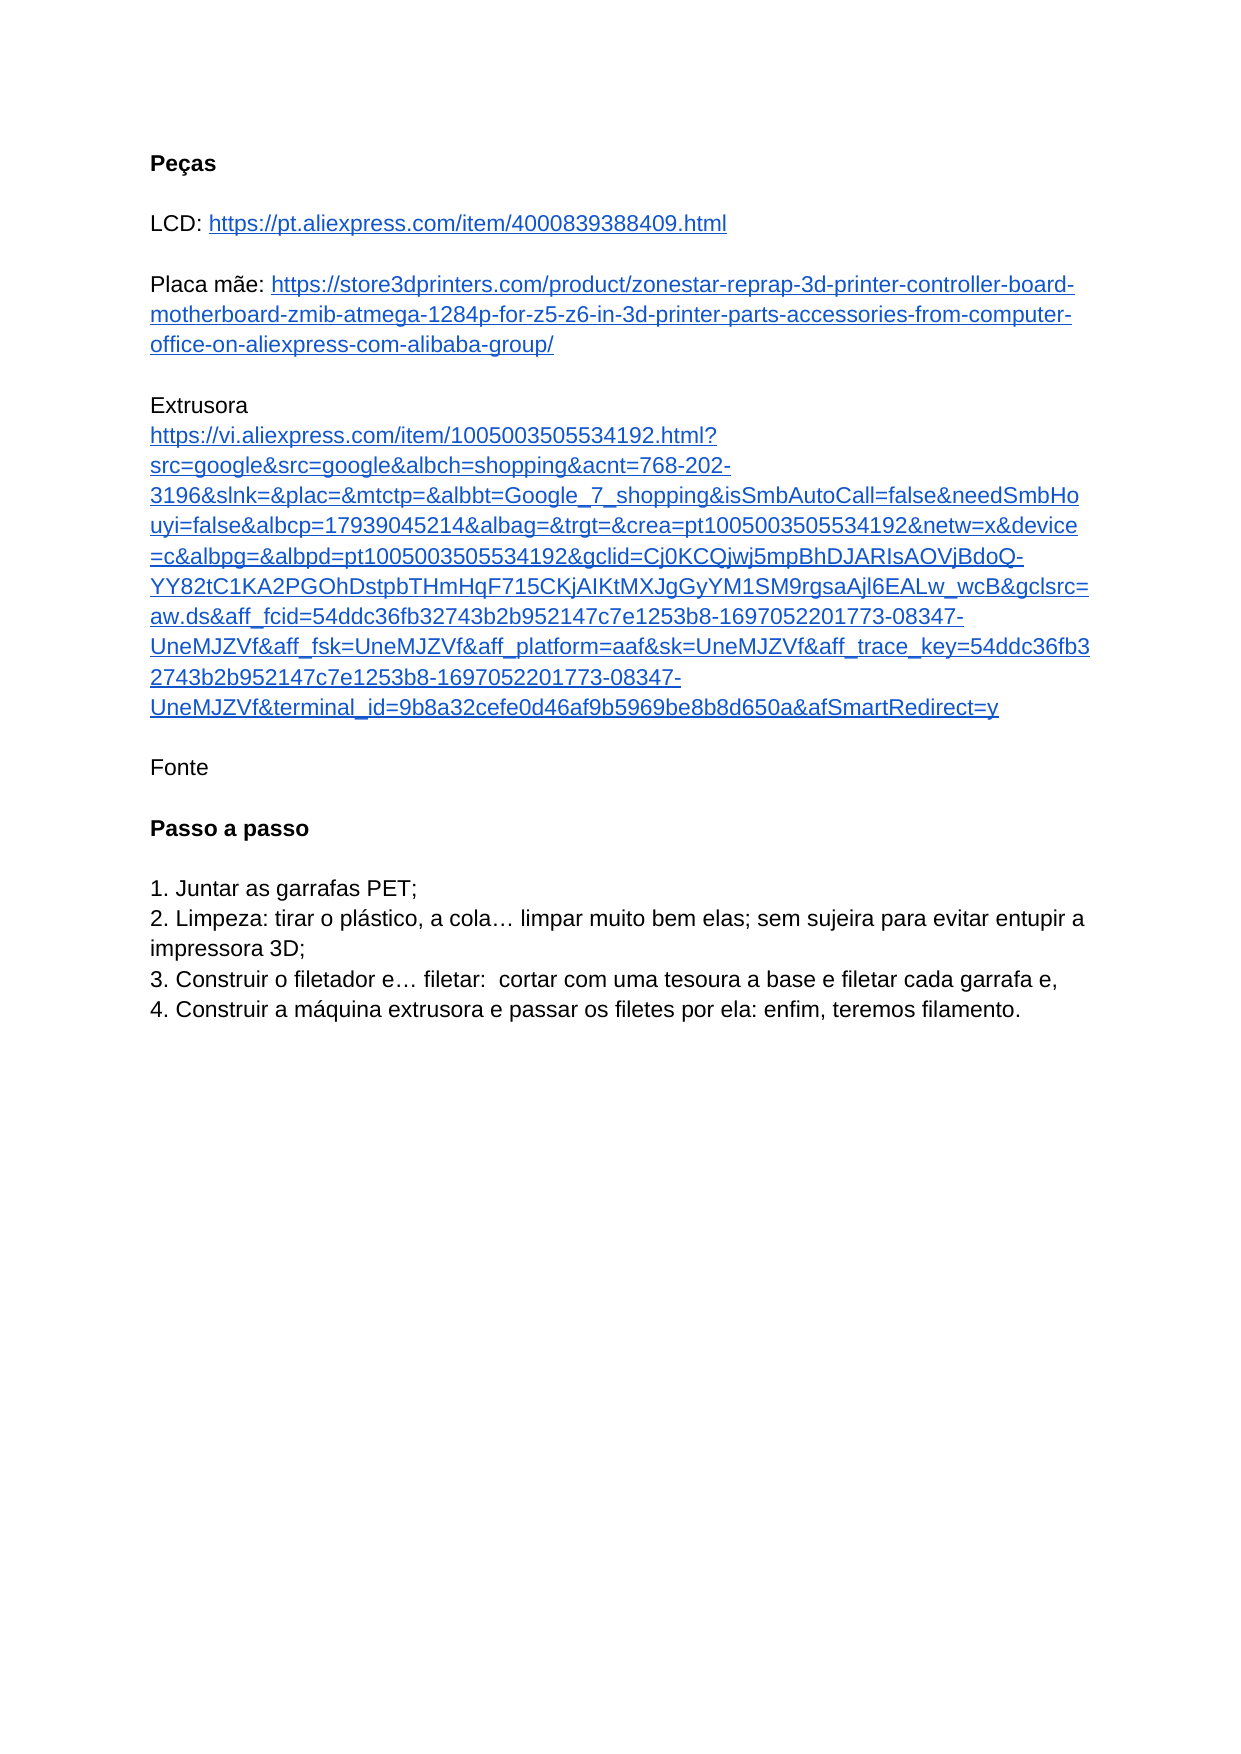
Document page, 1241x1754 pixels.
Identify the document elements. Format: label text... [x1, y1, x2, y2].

text https://vi.aliexpress.com/item/1005003505534192.html?src=google&src=google&albch=shopping&acnt=768-202-3196&slnk=&plac=&mtctp=&albbt=Google_7_shopping&isSmbAutoCall=false&needSmbHouyi=false&albcp=17939045214&albag=&trgt=&crea=pt1005003505534192&netw=x&device=c&albpg=&albpd=pt1005003505534192&gclid=Cj0KCQjwj5mpBhDJARIsAOVjBdoQ-YY82tC1KA2PGOhDstpbTHmHqF715CKjAIKtMXJgGyYM1SM9rgsaAjl6EALw_wcB&gclsrc=aw.ds&aff_fcid=54ddc36fb32743b2b952147c7e1253b8-1697052201773-08347-UneMJZVf&aff_fsk=UneMJZVf&aff_platform=aaf&sk=UneMJZVf&aff_trace_key=54ddc36fb3 [150, 422, 1090, 656]
text 4. Construir a máquina extrusora e passar os filetes por ela: enfim, teremos filamento. [150, 996, 1090, 1022]
text Passo a passo [150, 814, 1090, 841]
text 1. Juntar as garrafas PET; [150, 875, 1090, 901]
text 2743b2b952147c7e1253b8-1697052201773-08347-UneMJZVf&terminal_id=9b8a32cefe0d46af9b5969be8b8d650a&afSmartRedirect=y [150, 657, 1090, 720]
text Fonte [150, 754, 1090, 781]
text Placa mãe: https://store3dprinters.com/product/zonestar-reprap-3d-printer-controller-board-motherboard-zmib-atmega-1284p-for-z5-z6-in-3d-printer-parts-accessories-from-computer-office-on-aliexpress-com-alibaba-group/ [150, 271, 1090, 358]
text Extrusora [150, 392, 1090, 418]
text Peças [150, 150, 1090, 176]
text LCD: https://pt.aliexpress.com/item/4000839388409.html [150, 210, 1090, 237]
text 2. Limpeza: tirar o plástico, a cola… limpar muito bem elas; sem sujeira para evitar entupir a impressora 3D; [150, 905, 1090, 962]
text 3. Construir o filetador e… filetar: cortar com uma tesoura a base e filetar cada garrafa e, [150, 966, 1090, 992]
